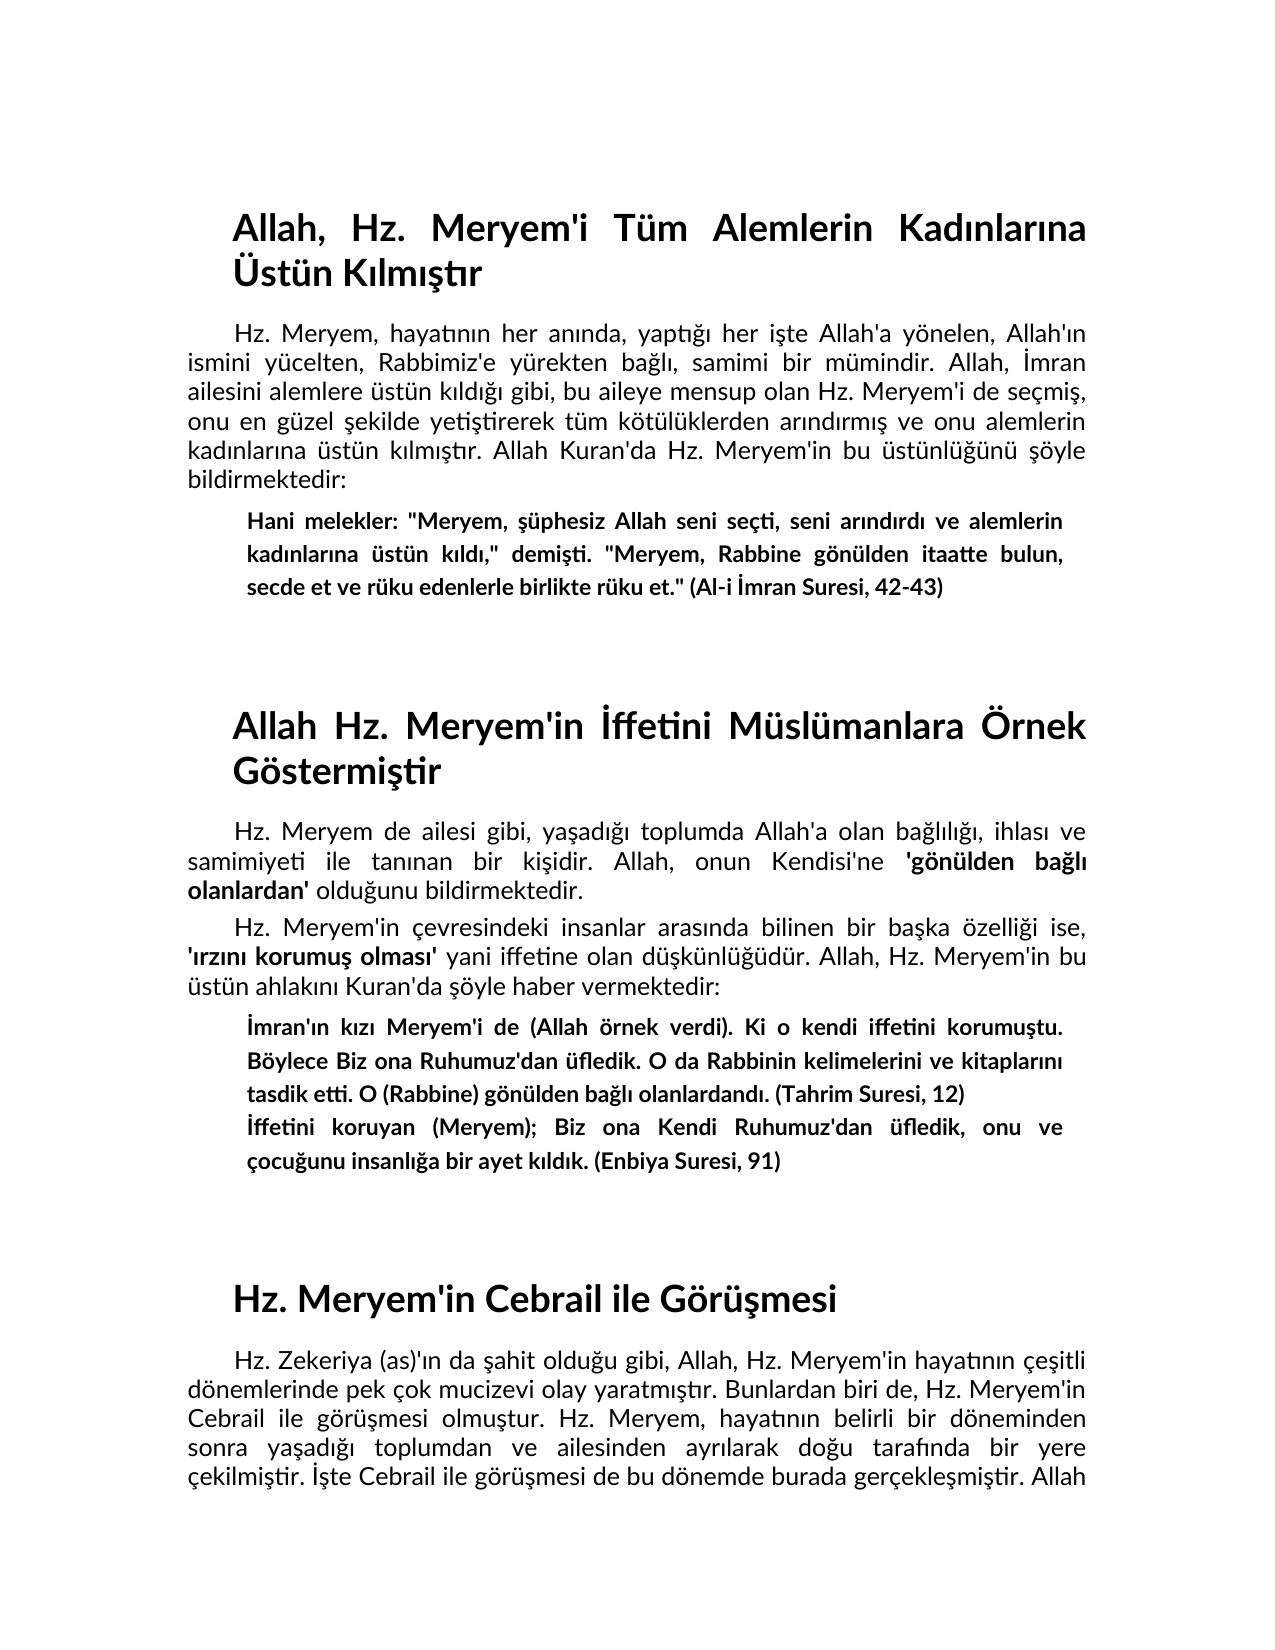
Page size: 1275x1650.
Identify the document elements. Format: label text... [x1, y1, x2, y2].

subtitle Hz. Meryem'in Cebrail ile Görüşmesi [232, 1276, 1087, 1321]
subtitle Allah, Hz. Meryem'i Tüm Alemlerin Kadınlarına Üstün Kılmıştır [232, 204, 1087, 294]
text Hani melekler: "Meryem, şüphesiz Allah seni seçti, seni arındırdı ve alemlerin kadınlarına üstün kıldı," demişti. "Meryem, Rabbine gönülden itaatte bulun, secde et ve rüku edenlerle birlikte rüku et." (Al-i İmran Suresi, 42-43) [247, 502, 1064, 602]
text Hz. Zekeriya (as)'ın da şahit olduğu gibi, Allah, Hz. Meryem'in hayatının çeşitli dönemlerinde pek çok mucizevi olay yaratmıştır. Bunlardan biri de, Hz. Meryem'in Cebrail ile görüşmesi olmuştur. Hz. Meryem, hayatının belirli bir döneminden sonra yaşadığı toplumdan ve ailesinden ayrılarak doğu tarafında bir yere çekilmiştir. İşte Cebrail ile görüşmesi de bu dönemde burada gerçekleşmiştir. Allah [187, 1346, 1087, 1492]
text İmran'ın kızı Meryem'i de (Allah örnek verdi). Ki o kendi iffetini korumuştu. Böylece Biz ona Ruhumuz'dan üfledik. O da Rabbinin kelimelerini ve kitaplarını tasdik etti. O (Rabbine) gönülden bağlı olanlardandı. (Tahrim Suresi, 12) [247, 1009, 1064, 1109]
text Hz. Meryem, hayatının her anında, yaptığı her işte Allah'a yönelen, Allah'ın ismini yücelten, Rabbimiz'e yürekten bağlı, samimi bir mümindir. Allah, İmran ailesini alemlere üstün kıldığı gibi, bu aileye mensup olan Hz. Meryem'i de seçmiş, onu en güzel şekilde yetiştirerek tüm kötülüklerden arındırmış ve onu alemlerin kadınlarına üstün kılmıştır. Allah Kuran'da Hz. Meryem'in bu üstünlüğünü şöyle bildirmektedir: [187, 319, 1087, 494]
text İffetini koruyan (Meryem); Biz ona Kendi Ruhumuz'dan üfledik, onu ve çocuğunu insanlığa bir ayet kıldık. (Enbiya Suresi, 91) [247, 1109, 1064, 1176]
subtitle Allah Hz. Meryem'in İffetini Müslümanlara Örnek Göstermiştir [232, 702, 1087, 792]
text Hz. Meryem'in çevresindeki insanlar arasında bilinen bir başka özelliği ise, 'ırzını korumuş olması' yani iffetine olan düşkünlüğüdür. Allah, Hz. Meryem'in bu üstün ahlakını Kuran'da şöyle haber vermektedir: [187, 913, 1087, 1001]
text Hz. Meryem de ailesi gibi, yaşadığı toplumda Allah'a olan bağlılığı, ihlası ve samimiyeti ile tanınan bir kişidir. Allah, onun Kendisi'ne 'gönülden bağlı olanlardan' olduğunu bildirmektedir. [187, 817, 1087, 905]
